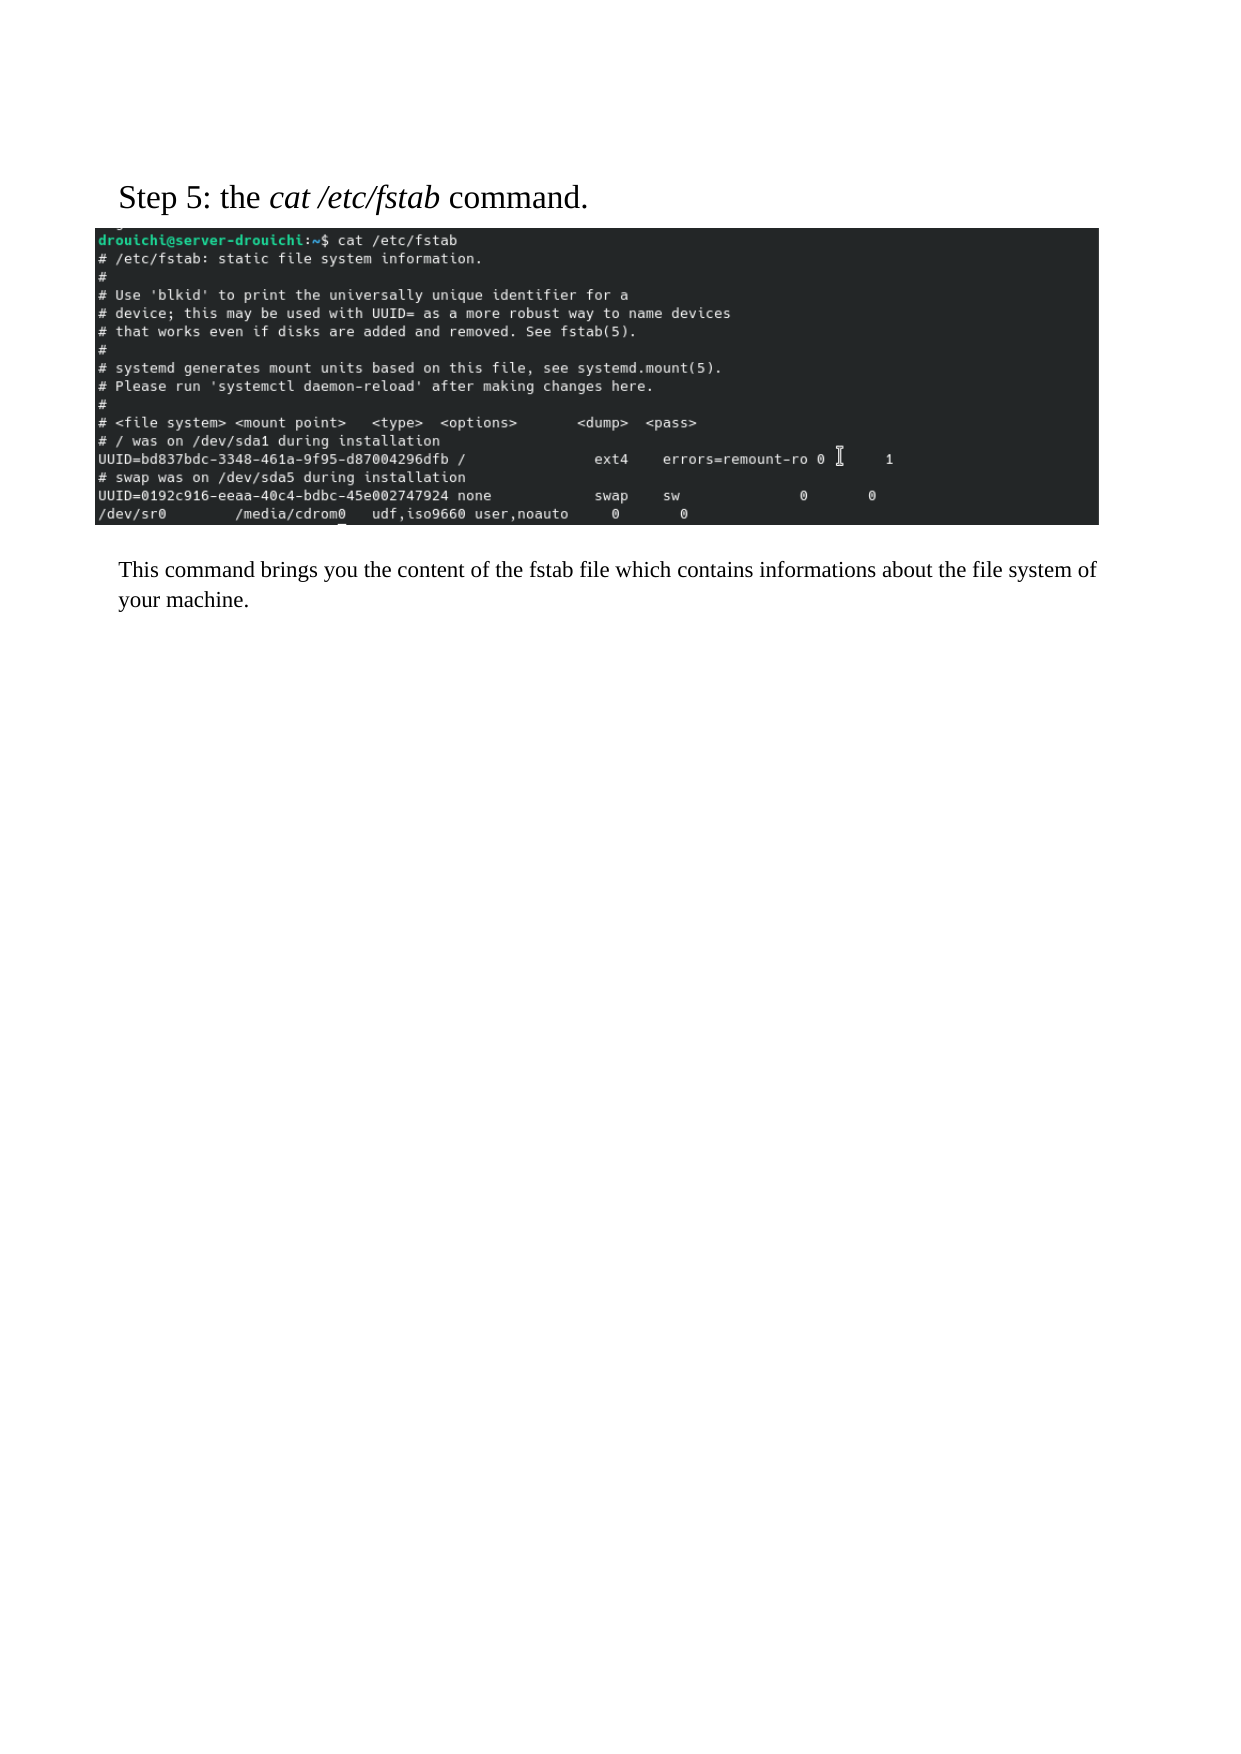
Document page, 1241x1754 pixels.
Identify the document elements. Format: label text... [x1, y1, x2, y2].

picture [95, 228, 1099, 525]
text This command brings you the content of the fstab file which contains informations about the file system of your machine. [118, 556, 1122, 613]
subtitle Step 5: the cat /etc/fstab command. [118, 177, 1122, 216]
